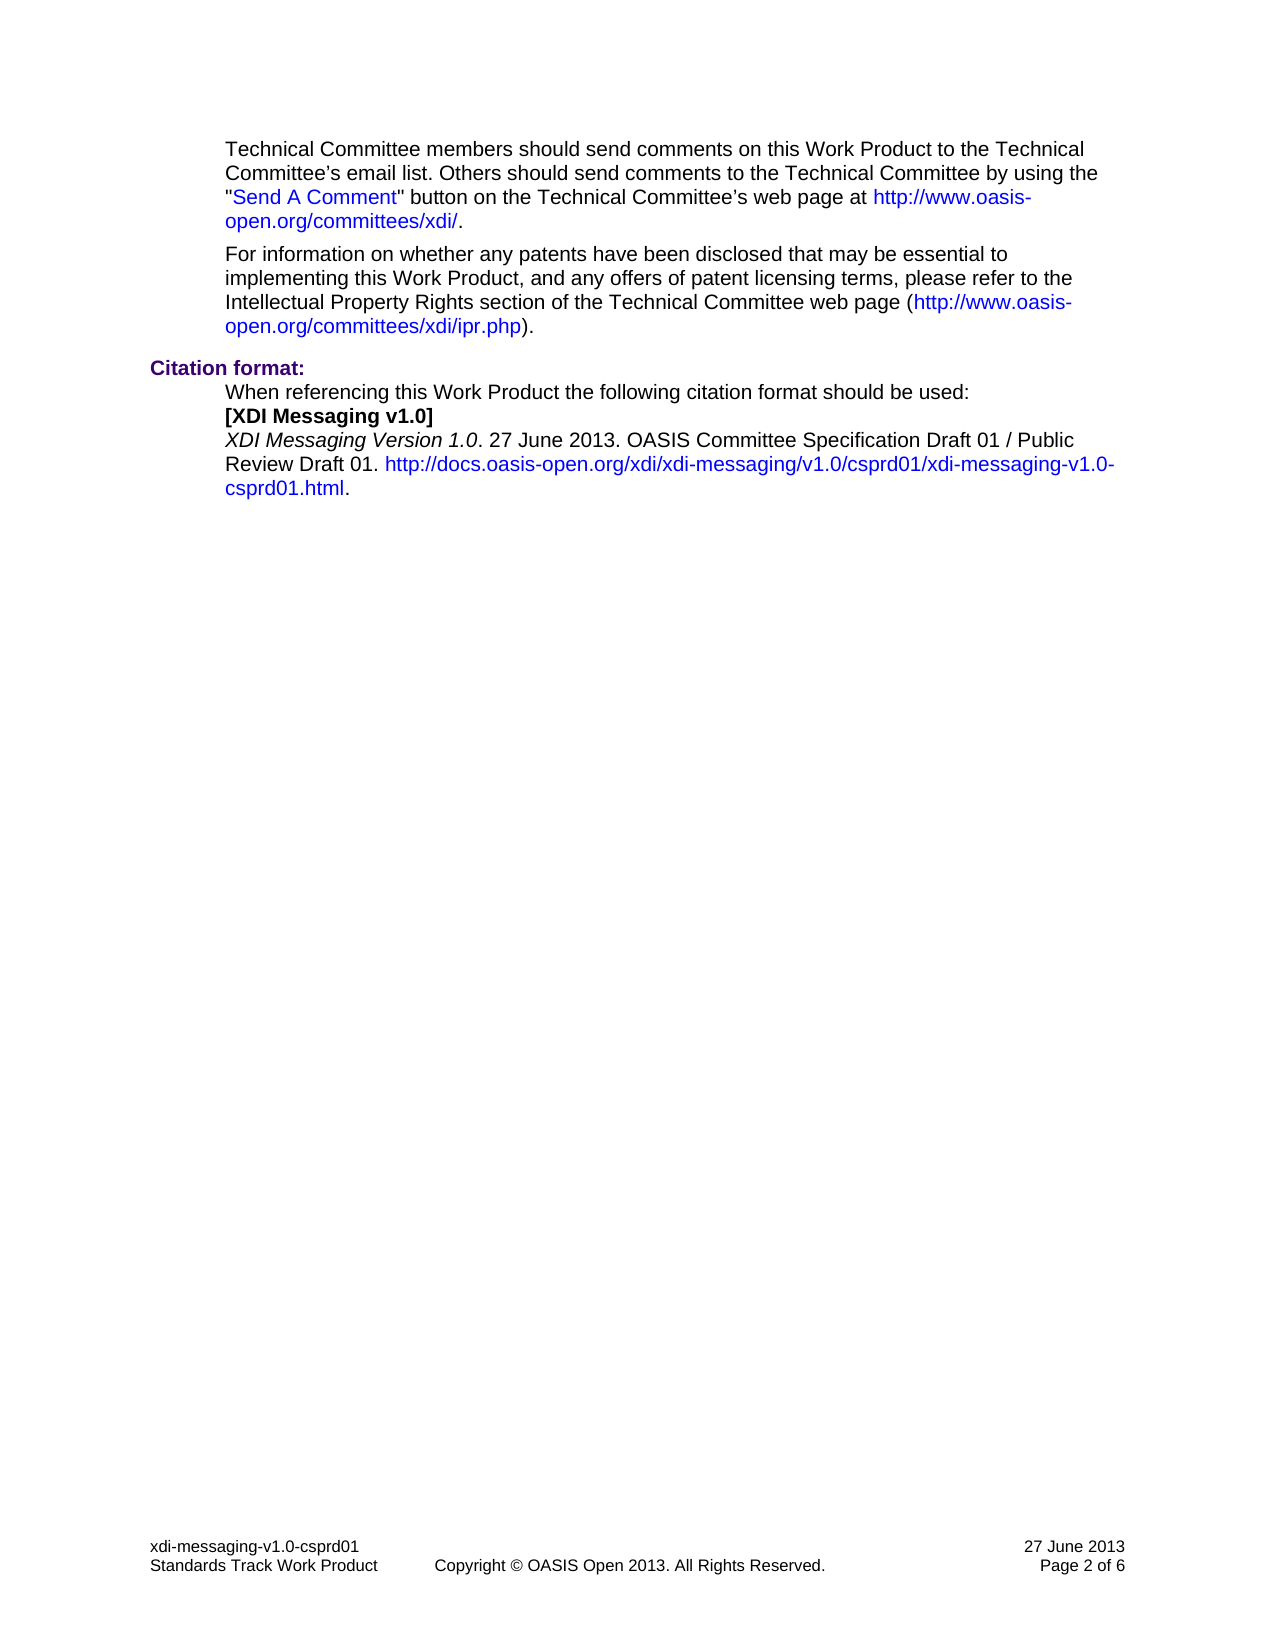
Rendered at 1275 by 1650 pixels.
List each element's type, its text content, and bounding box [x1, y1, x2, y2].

text Technical Committee members should send comments on this Work Product to the Technical Committee’s email list. Others should send comments to the Technical Committee by using the "Send A Comment" button on the Technical Committee’s web page at http://www.oasis-open.org/committees/xdi/. [225, 137, 1125, 233]
title Citation format: [150, 356, 1125, 380]
title [XDI Messaging v1.0] [225, 404, 1125, 428]
title XDI Messaging Version 1.0. 27 June 2013. OASIS Committee Specification Draft 01 / Public Review Draft 01. http://docs.oasis-open.org/xdi/xdi-messaging/v1.0/csprd01/xdi-messaging-v1.0-csprd01.html. [225, 428, 1125, 499]
title When referencing this Work Product the following citation format should be used: [225, 380, 1125, 404]
text For information on whether any patents have been disclosed that may be essential to implementing this Work Product, and any offers of patent licensing terms, please refer to the Intellectual Property Rights section of the Technical Committee web page (http://www.oasis-open.org/committees/xdi/ipr.php). [225, 242, 1125, 338]
